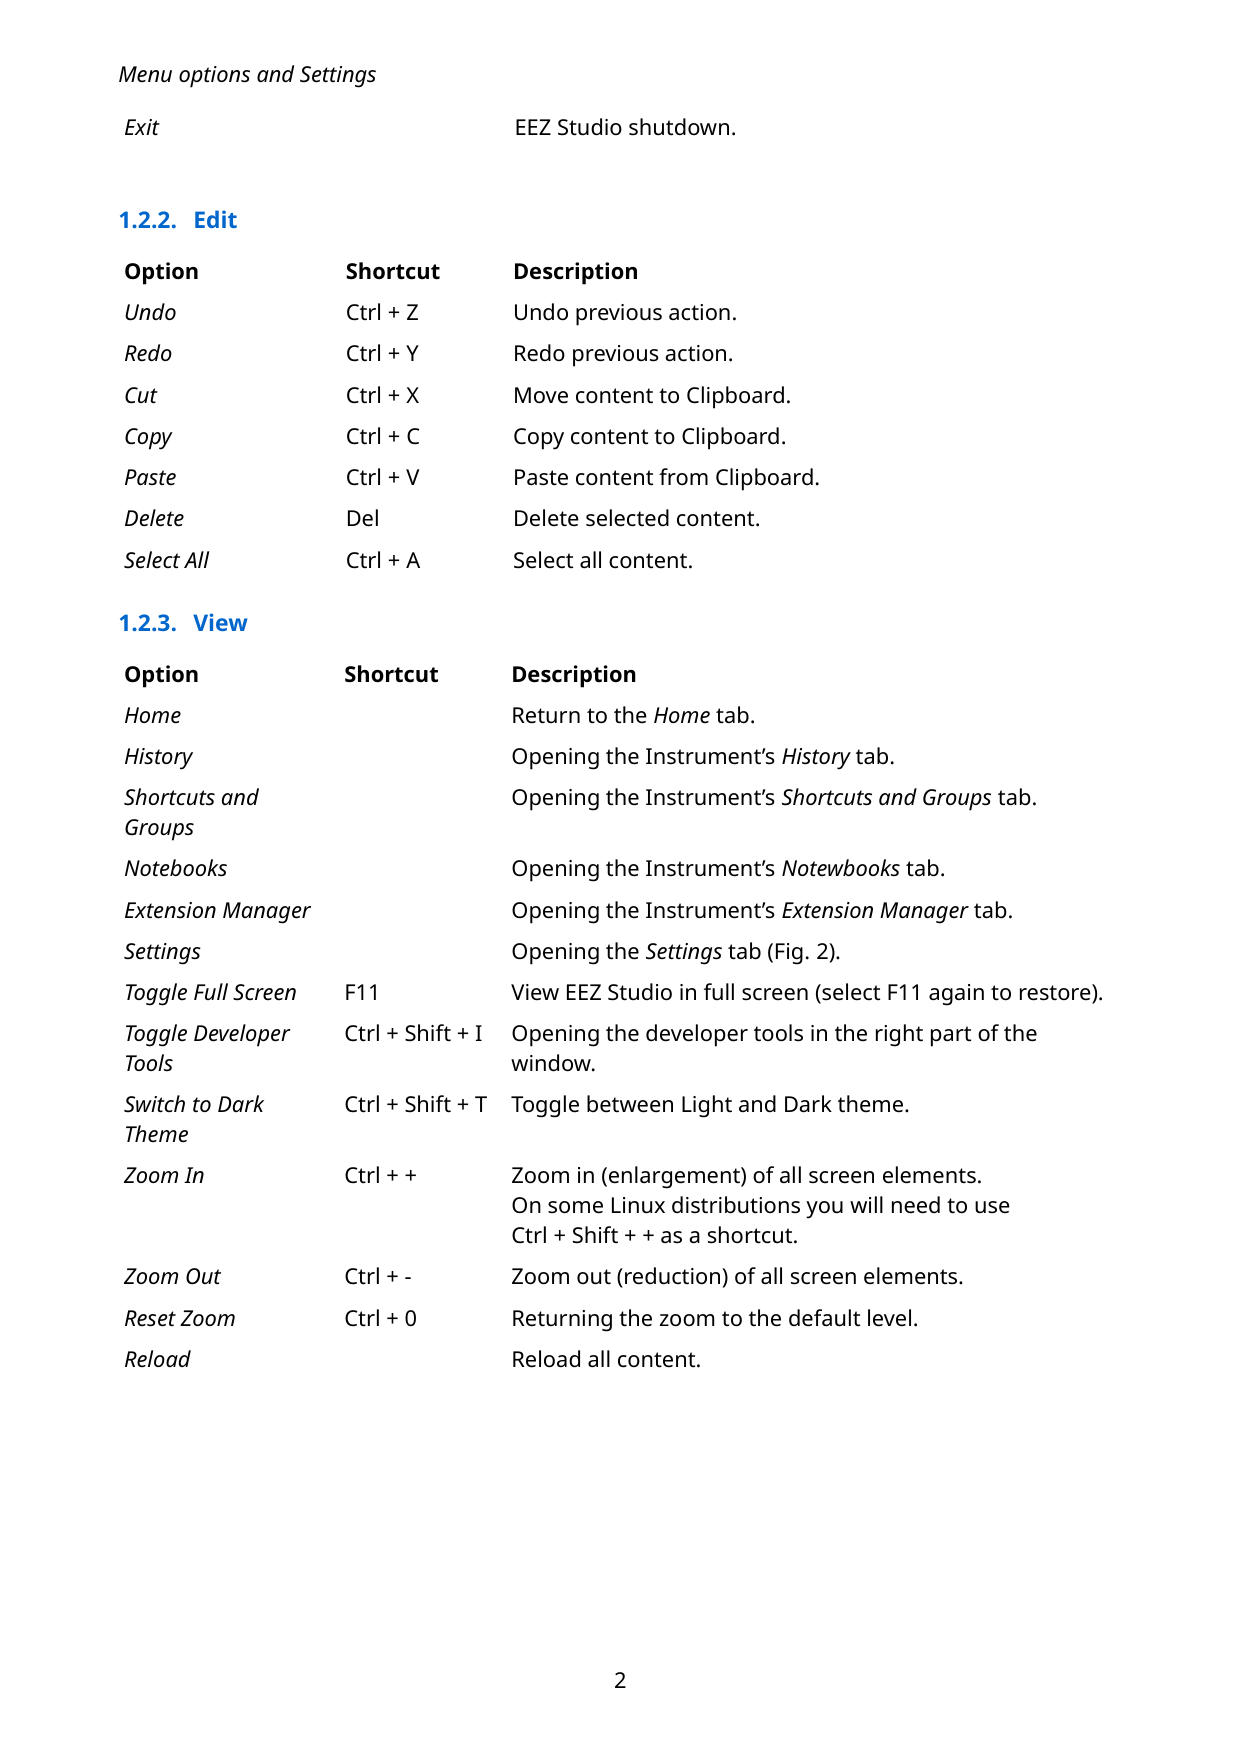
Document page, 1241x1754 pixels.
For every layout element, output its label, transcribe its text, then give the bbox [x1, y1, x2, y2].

table_cell Ctrl + Z [340, 291, 507, 333]
table_cell Shortcuts and Groups [118, 777, 338, 848]
table_cell [338, 1338, 506, 1379]
table_cell Copy [118, 415, 340, 456]
table_cell Opening the Instrument’s Notewbooks tab. [506, 848, 1123, 889]
table_cell [338, 735, 506, 777]
table_cell Redo previous action. [507, 333, 1123, 374]
table_cell Delete selected content. [507, 498, 1123, 539]
table_cell Toggle Developer Tools [118, 1013, 338, 1084]
table_cell Cut [118, 374, 340, 415]
table_cell Extension Manager [118, 889, 338, 930]
table_cell Reload [118, 1338, 338, 1379]
table_cell Zoom in (enlargement) of all screen elements. On some Linux distributions you will need to use Ctrl + Shift + + as a shortcut. [506, 1155, 1123, 1256]
table_cell Opening the Instrument’s Shortcuts and Groups tab. [506, 777, 1123, 848]
table_cell Toggle Full Screen [118, 971, 338, 1013]
table_cell Undo [118, 291, 340, 333]
table_cell Opening the Instrument’s Extension Manager tab. [506, 889, 1123, 930]
table_cell [341, 107, 509, 148]
table_cell Select all content. [507, 539, 1123, 580]
table_header Description [506, 653, 1123, 694]
table_cell Ctrl + Shift + T [338, 1084, 506, 1155]
table_header Option [118, 653, 338, 694]
table_cell [338, 777, 506, 848]
table_cell Settings [118, 930, 338, 971]
table_cell Ctrl + 0 [338, 1297, 506, 1338]
table_cell Ctrl + C [340, 415, 507, 456]
table_cell Move content to Clipboard. [507, 374, 1123, 415]
subtitle View [118, 607, 1122, 638]
table_cell [338, 694, 506, 735]
table_cell Reset Zoom [118, 1297, 338, 1338]
table_cell Ctrl + - [338, 1256, 506, 1297]
table_cell Select All [118, 539, 340, 580]
table_cell Zoom In [118, 1155, 338, 1256]
table_cell Opening the developer tools in the right part of the window. [506, 1013, 1123, 1084]
table_cell Toggle between Light and Dark theme. [506, 1084, 1123, 1155]
table_cell Notebooks [118, 848, 338, 889]
table_cell Ctrl + Shift + I [338, 1013, 506, 1084]
table_cell History [118, 735, 338, 777]
table_cell Zoom Out [118, 1256, 338, 1297]
table_cell Undo previous action. [507, 291, 1123, 333]
table_cell Opening the Instrument’s History tab. [506, 735, 1123, 777]
table_cell Return to the Home tab. [506, 694, 1123, 735]
table_cell Opening the Settings tab (Fig. 2). [506, 930, 1123, 971]
table_cell Ctrl + + [338, 1155, 506, 1256]
table_cell Del [340, 498, 507, 539]
table_cell [338, 848, 506, 889]
table_cell Redo [118, 333, 340, 374]
table_cell EEZ Studio shutdown. [509, 107, 1123, 148]
table_header Shortcut [340, 250, 507, 291]
table_cell Returning the zoom to the default level. [506, 1297, 1123, 1338]
table_cell Ctrl + X [340, 374, 507, 415]
table_cell Home [118, 694, 338, 735]
table_cell Exit [118, 107, 341, 148]
table_cell Ctrl + V [340, 456, 507, 498]
table_cell View EEZ Studio in full screen (select F11 again to restore). [506, 971, 1123, 1013]
table_cell Ctrl + A [340, 539, 507, 580]
table_header Option [118, 250, 340, 291]
subtitle Edit [118, 204, 1122, 235]
table_cell Reload all content. [506, 1338, 1123, 1379]
table_cell Delete [118, 498, 340, 539]
table_cell F11 [338, 971, 506, 1013]
table_cell Ctrl + Y [340, 333, 507, 374]
table_cell [338, 889, 506, 930]
table_cell Switch to Dark Theme [118, 1084, 338, 1155]
table_cell Paste [118, 456, 340, 498]
table_cell Copy content to Clipboard. [507, 415, 1123, 456]
table_cell Zoom out (reduction) of all screen elements. [506, 1256, 1123, 1297]
table_cell Paste content from Clipboard. [507, 456, 1123, 498]
table_header Description [507, 250, 1123, 291]
table_cell [338, 930, 506, 971]
table_header Shortcut [338, 653, 506, 694]
